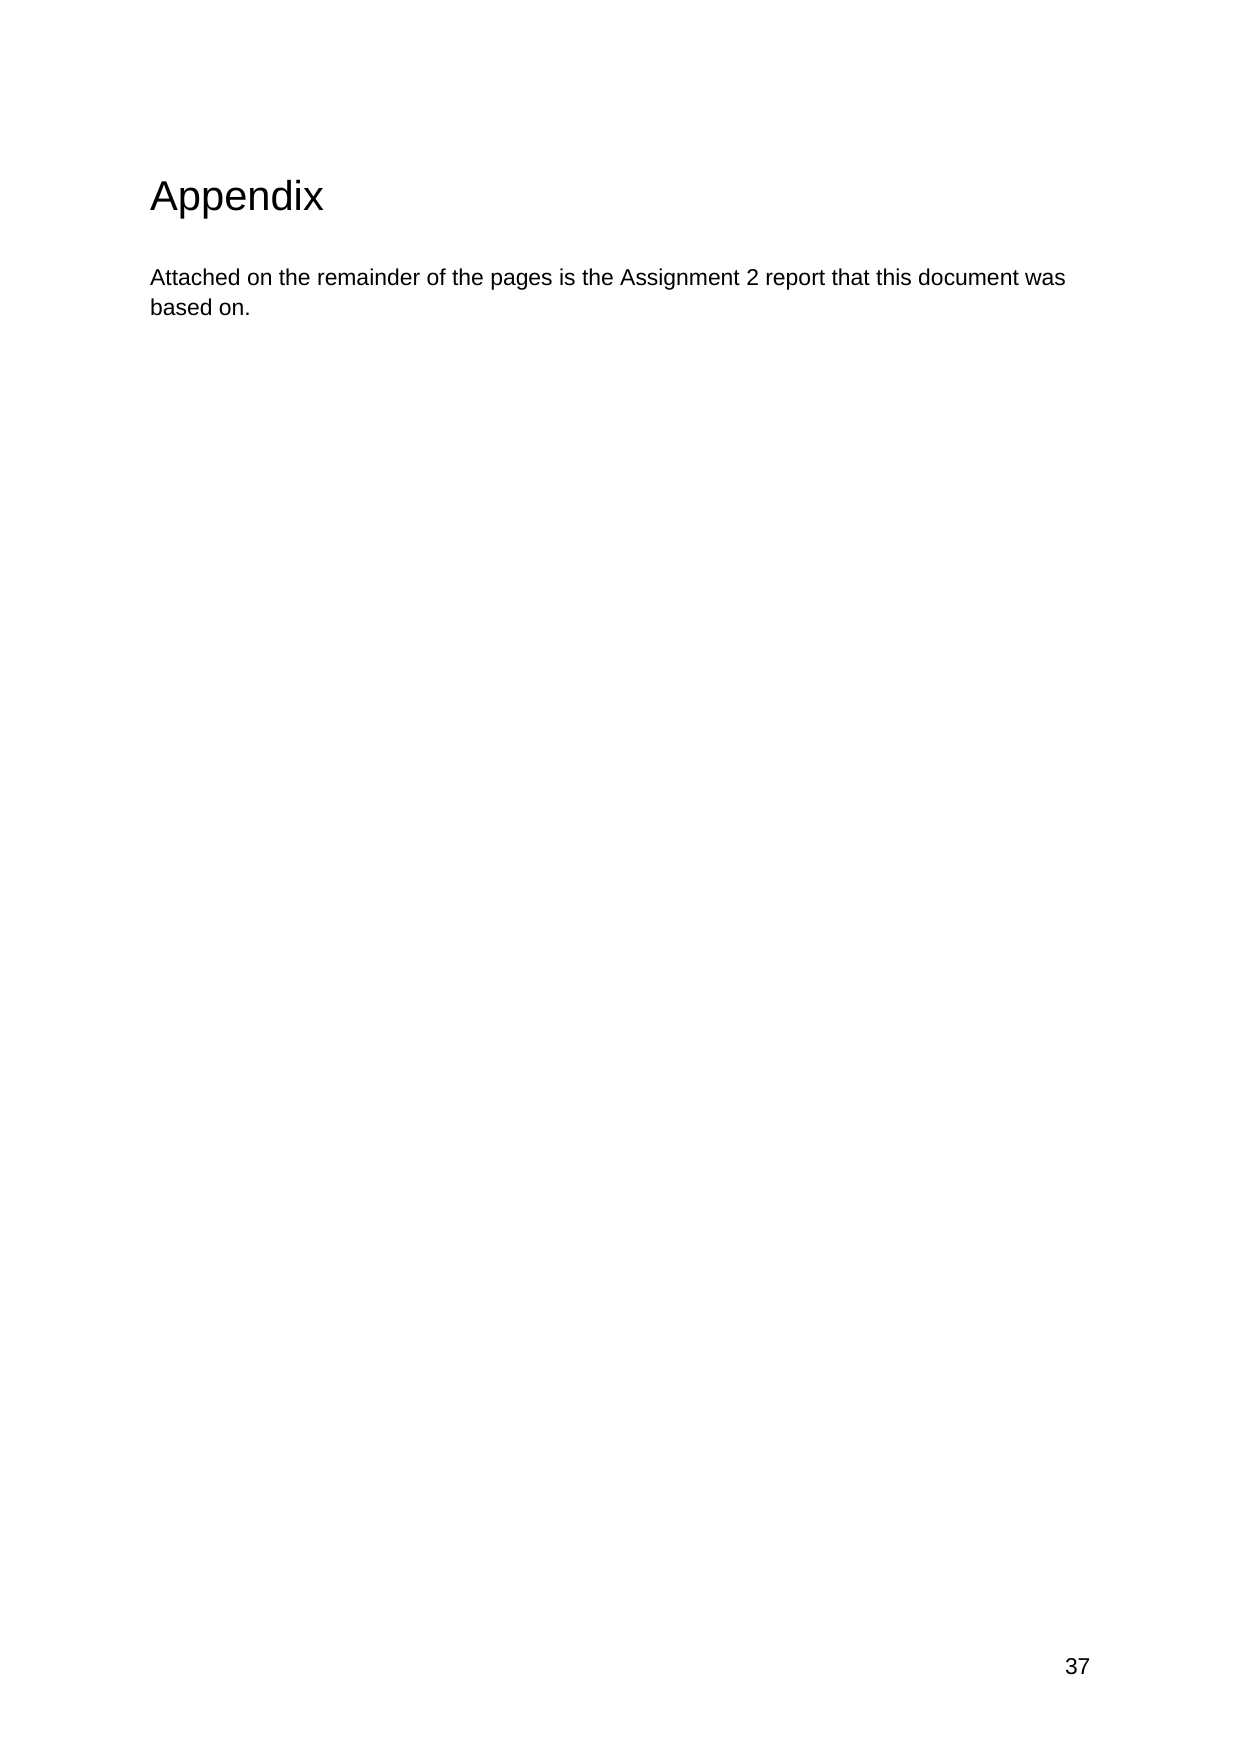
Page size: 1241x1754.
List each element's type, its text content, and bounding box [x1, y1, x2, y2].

subtitle Appendix [150, 171, 1090, 219]
text Attached on the remainder of the pages is the Assignment 2 report that this document was based on. [150, 263, 1090, 320]
